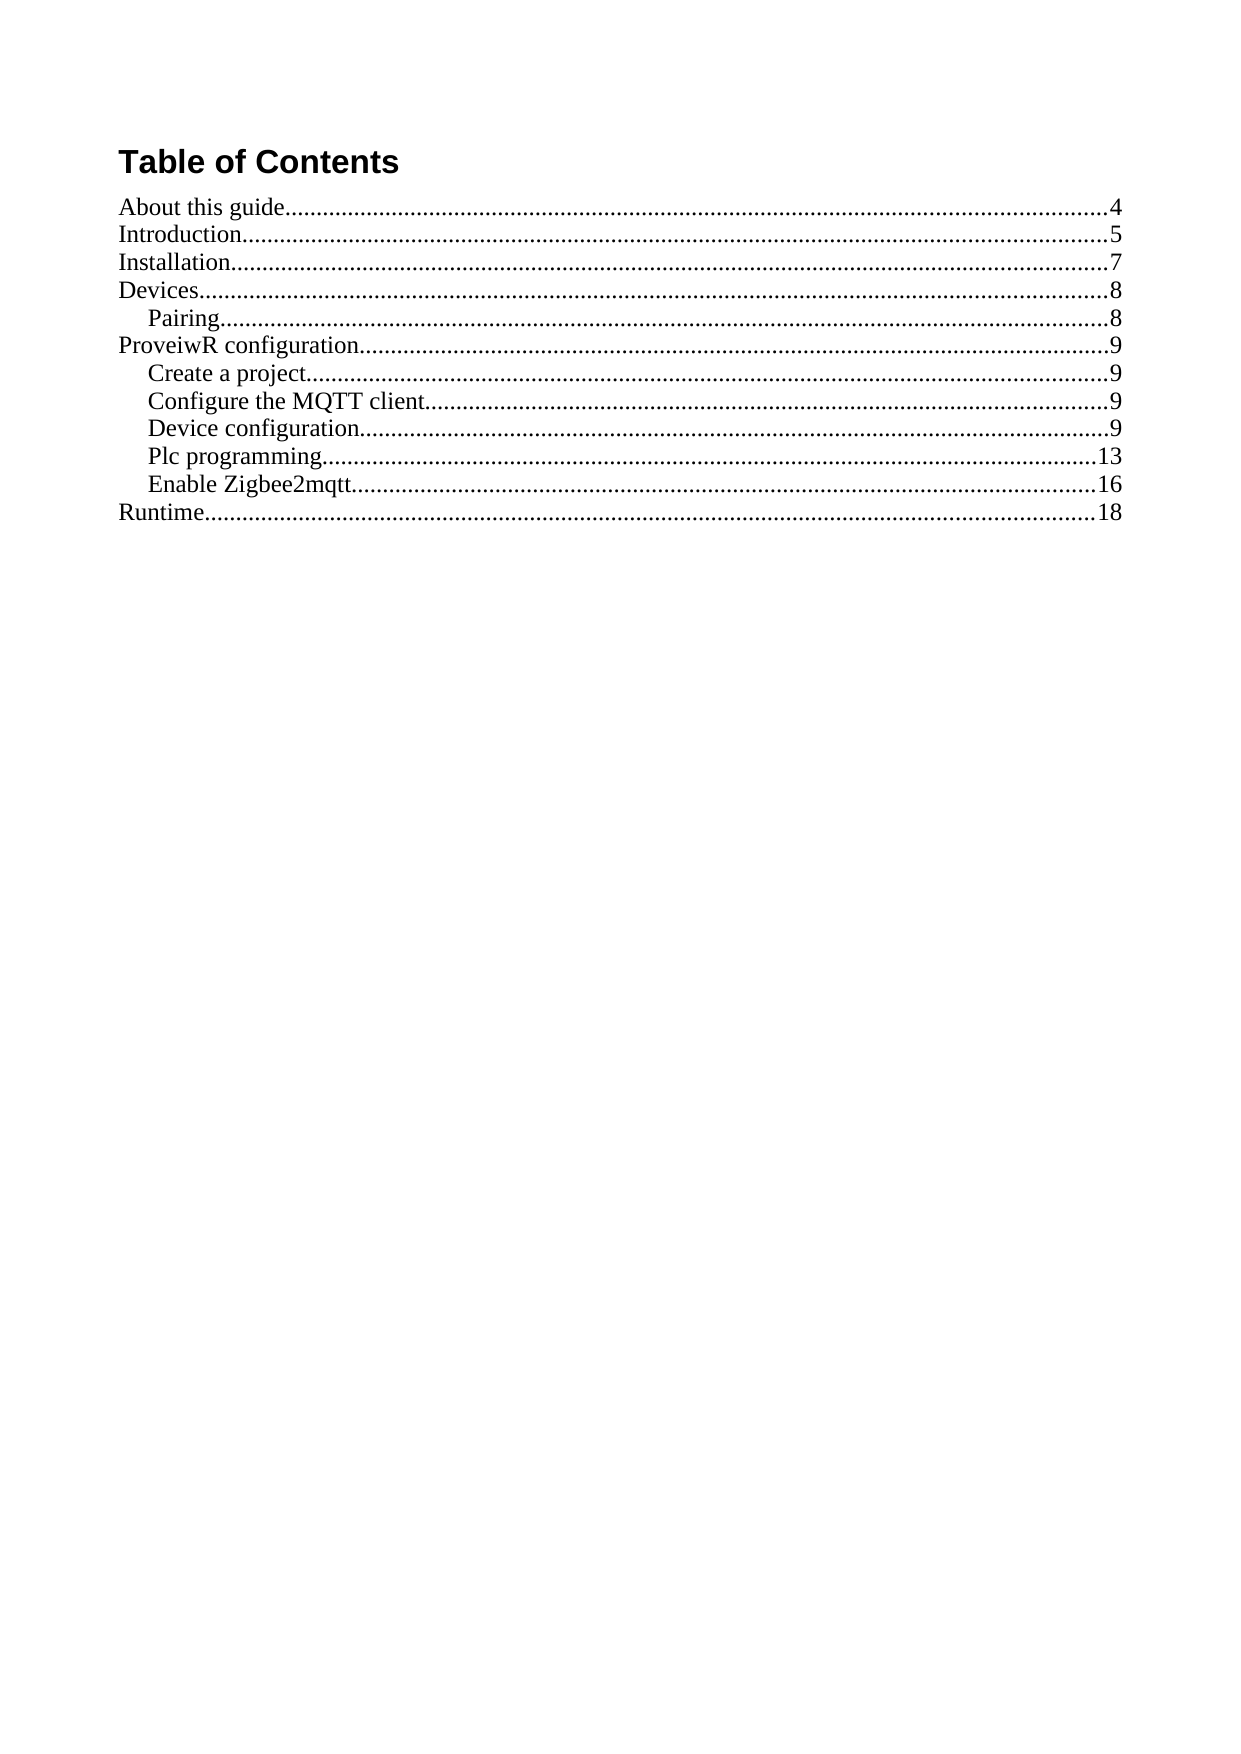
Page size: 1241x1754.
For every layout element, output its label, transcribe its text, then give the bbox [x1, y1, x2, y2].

subtitle Table of Contents [118, 143, 1122, 180]
text Enable Zigbee2mqtt 16 [148, 470, 1122, 498]
text Runtime 18 [118, 498, 1122, 525]
text About this guide 4 [118, 193, 1122, 221]
text Pairing 8 [148, 304, 1122, 331]
text Introduction 5 [118, 221, 1122, 248]
text Devices 8 [118, 276, 1122, 304]
text Installation 7 [118, 248, 1122, 276]
text Device configuration 9 [148, 414, 1122, 442]
text ProveiwR configuration 9 [118, 331, 1122, 359]
text Create a project 9 [148, 359, 1122, 387]
text Configure the MQTT client 9 [148, 387, 1122, 414]
text Plc programming 13 [148, 442, 1122, 470]
